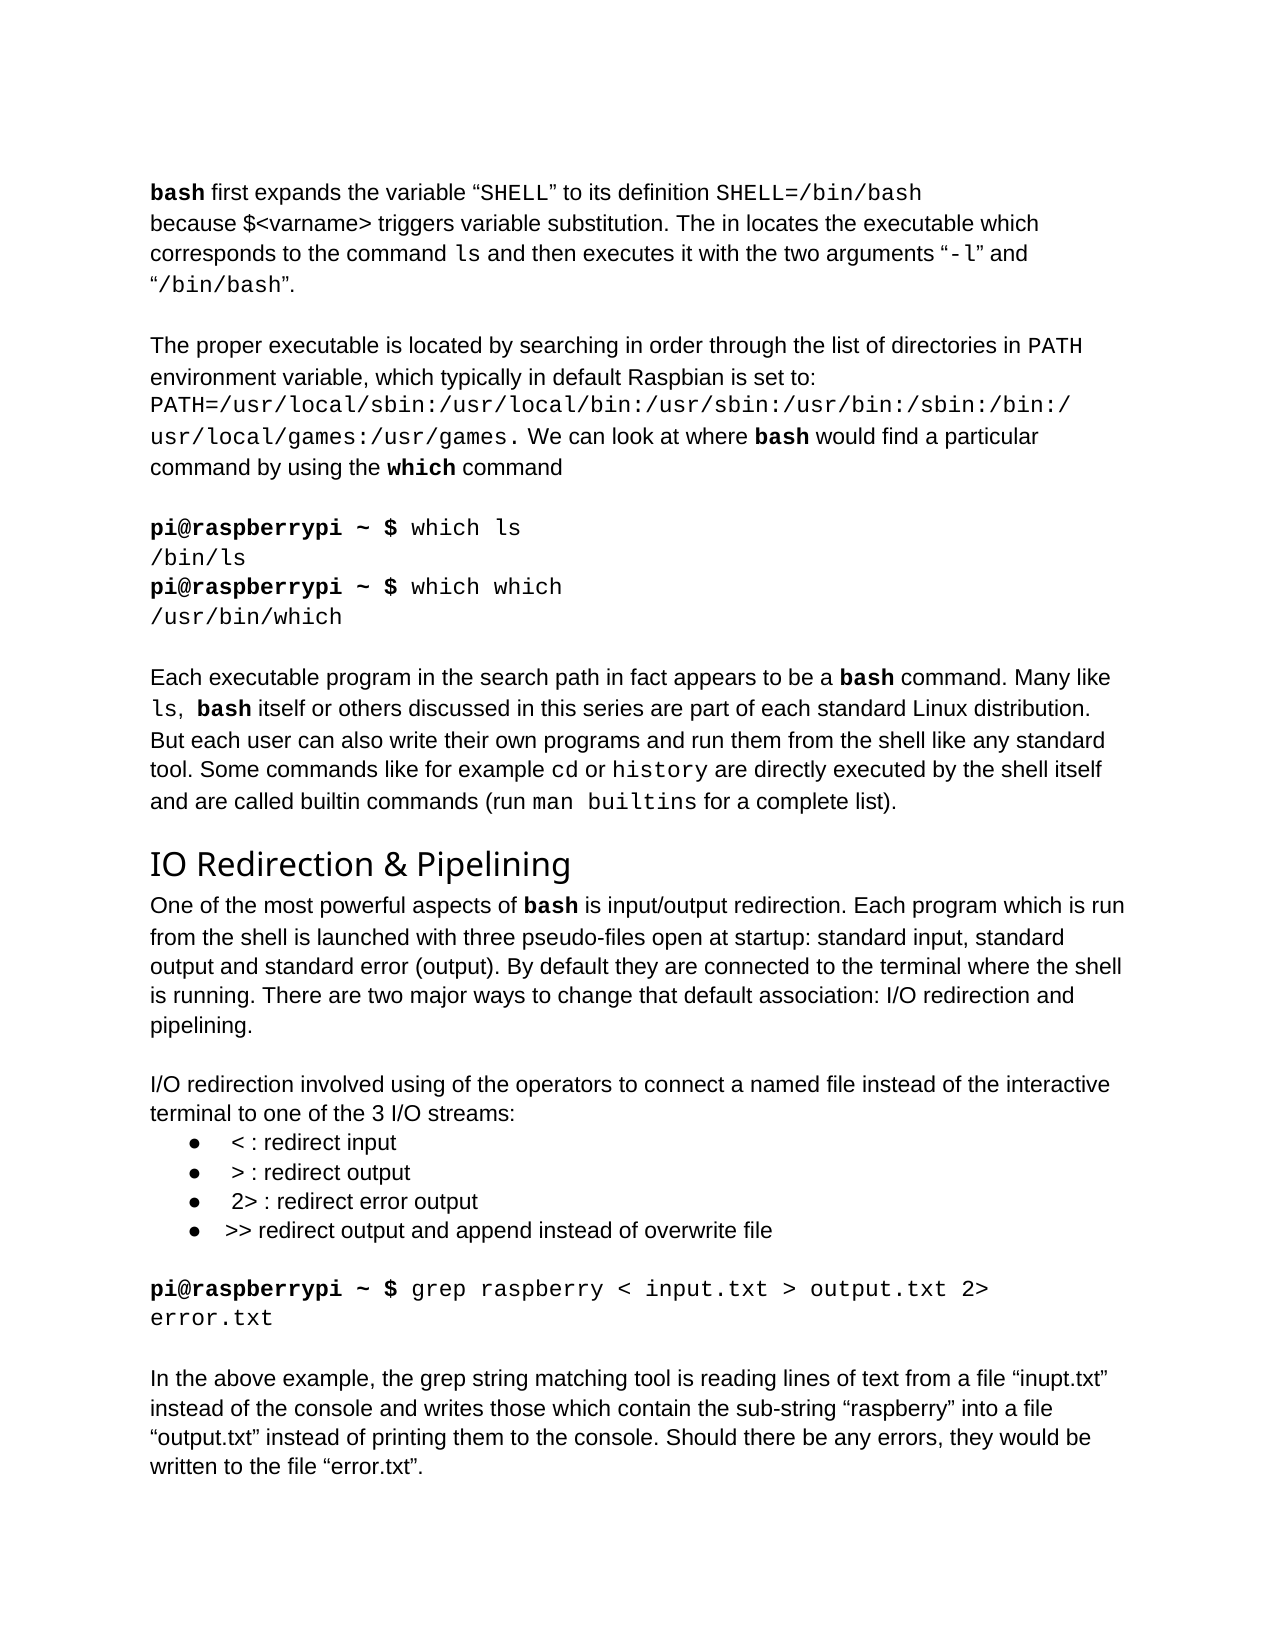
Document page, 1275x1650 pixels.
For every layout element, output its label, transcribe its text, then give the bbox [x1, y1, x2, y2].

text bash first expands the variable “SHELL” to its definition SHELL=/bin/bash [150, 179, 1125, 207]
list >> redirect output and append instead of overwrite file [187, 1218, 1125, 1244]
text because $<varname> triggers variable substitution. The in locates the executable which corresponds to the command ls and then executes it with the two arguments “-l” and “/bin/bash”. [150, 211, 1125, 299]
text I/O redirection involved using of the operators to connect a named file instead of the interactive terminal to one of the 3 I/O streams: [150, 1071, 1125, 1126]
text In the above example, the grep string matching tool is reading lines of text from a file “inupt.txt” instead of the console and writes those which contain the sub-string “raspberry” into a file “output.txt” instead of printing them to the console. Should there be any errors, they would be written to the file “error.txt”. [150, 1366, 1125, 1480]
list > : redirect output [187, 1159, 1125, 1185]
text Each executable program in the search path in fact appears to be a bash command. Many like ls, bash itself or others discussed in this series are part of each standard Linux distribution. But each user can also write their own programs and run them from the shell like any standard tool. Some commands like for example cd or history are directly executed by the shell itself and are called builtin commands (run man builtins for a complete list). [150, 665, 1125, 816]
list < : redirect input [187, 1130, 1125, 1156]
text pi@raspberrypi ~ $ which ls [150, 516, 1125, 542]
list 2> : redirect error output [187, 1189, 1125, 1214]
text One of the most powerful aspects of bash is input/output redirection. Each program which is run from the shell is launched with three pseudo-files open at startup: standard input, standard output and standard error (output). By default they are connected to the terminal where the shell is running. There are two major ways to change that default association: I/O redirection and pipelining. [150, 893, 1125, 1038]
text pi@raspberrypi ~ $ which which [150, 576, 1125, 602]
subtitle IO Redirection & Pipelining [150, 841, 1125, 886]
text /usr/bin/which [150, 606, 1125, 631]
text The proper executable is located by searching in order through the list of directories in PATH environment variable, which typically in default Raspbian is set to: PATH=/usr/local/sbin:/usr/local/bin:/usr/sbin:/usr/bin:/sbin:/bin:/usr/local/games:/usr/games. We can look at where bash would find a particular command by using the which command [150, 333, 1125, 483]
text pi@raspberrypi ~ $ grep raspberry < input.txt > output.txt 2> error.txt [150, 1277, 1125, 1333]
text /bin/ls [150, 546, 1125, 572]
